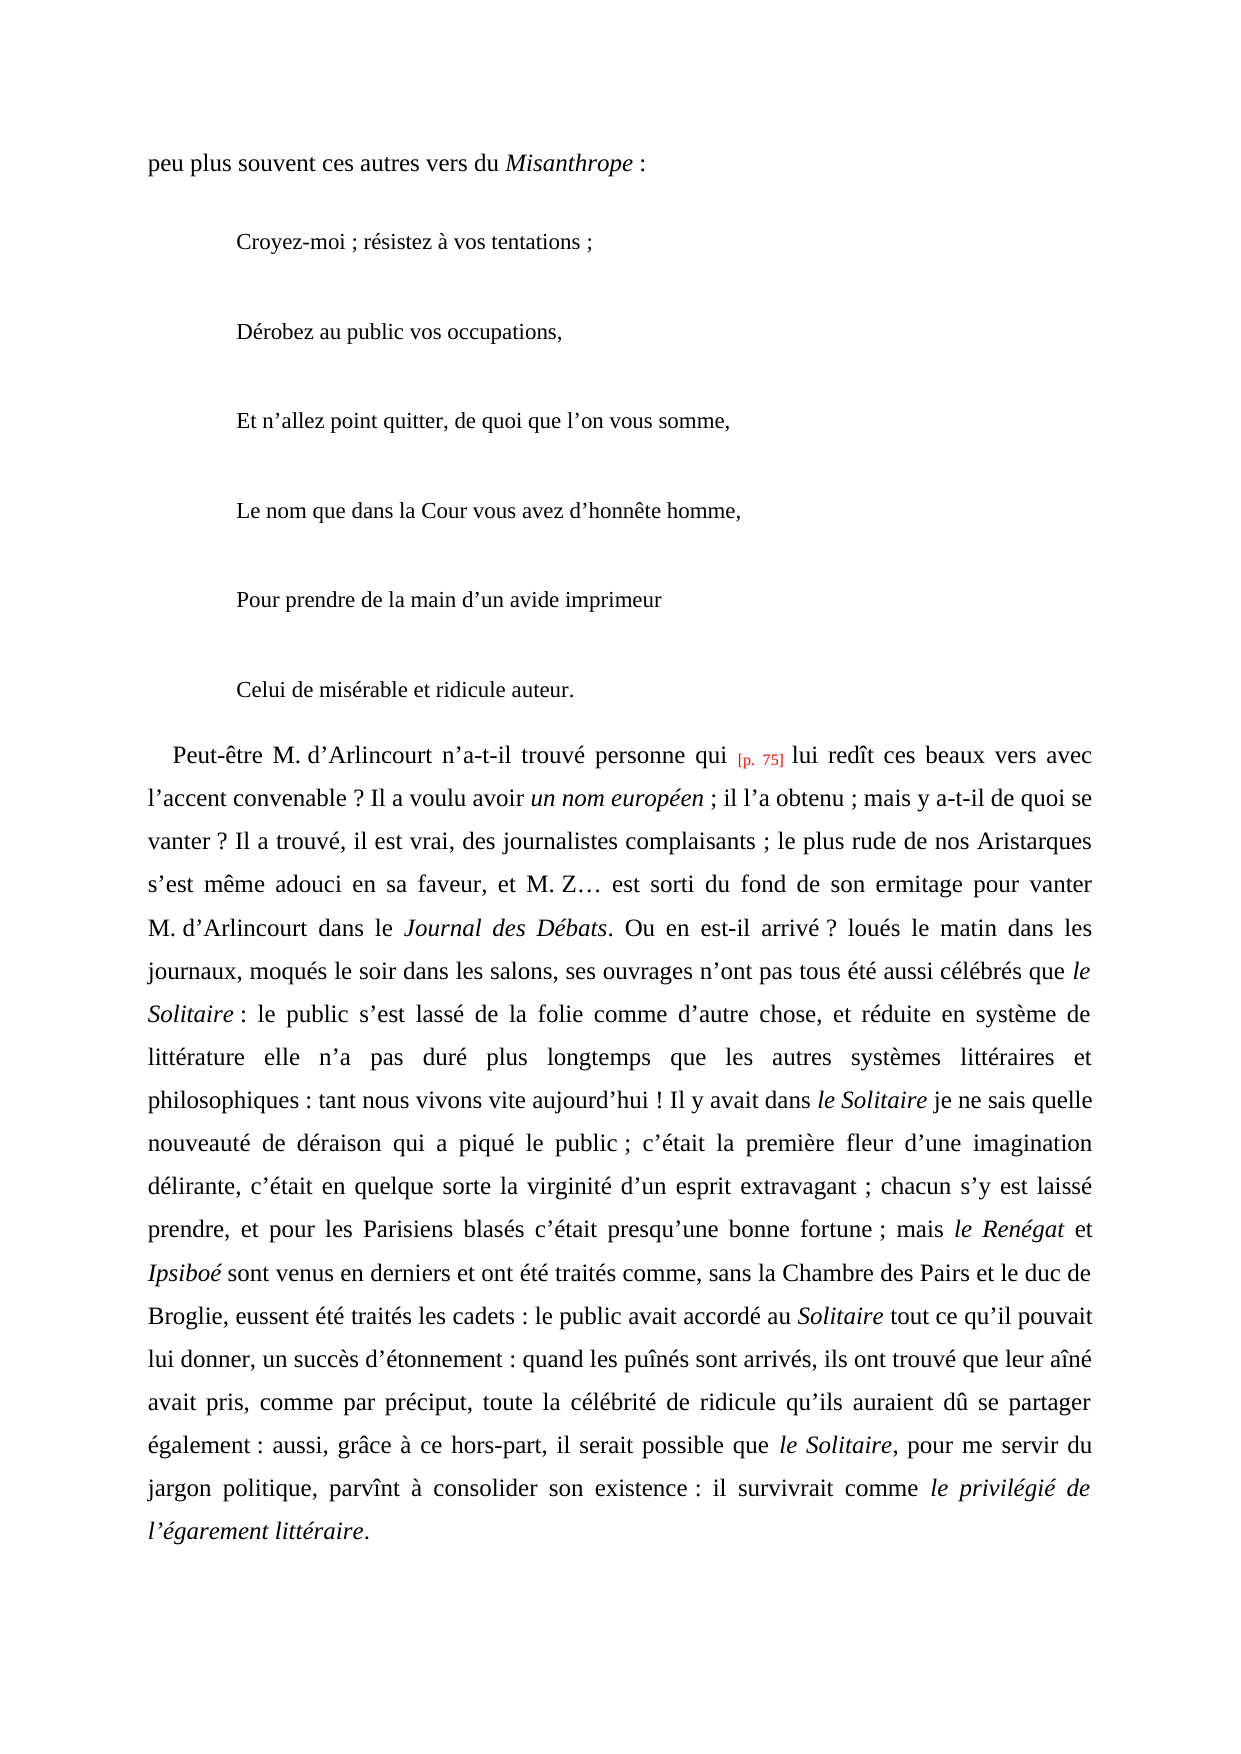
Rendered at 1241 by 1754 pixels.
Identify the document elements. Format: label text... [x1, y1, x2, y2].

text Et n’allez point quitter, de quoi que l’on vous somme, [236, 407, 1093, 433]
text Celui de misérable et ridicule auteur. [236, 676, 1093, 702]
text Croyez-moi ; résistez à vos tentations ; [236, 228, 1093, 254]
text peu plus souvent ces autres vers du Misanthrope : [148, 148, 1093, 176]
text Pour prendre de la main d’un avide imprimeur [236, 586, 1093, 612]
text Dérobez au public vos occupations, [236, 318, 1093, 344]
text Le nom que dans la Cour vous avez d’honnête homme, [236, 497, 1093, 523]
text Peut-être M. d’Arlincourt n’a-t-il trouvé personne qui [p. 75] lui redît ces beaux vers avec l’accent convenable ? Il a voulu avoir un nom européen ; il l’a obtenu ; mais y a-t-il de quoi se vanter ? Il a trouvé, il est vrai, des journalistes complaisants ; le plus rude de nos Aristarques s’est même adouci en sa faveur, et M. Z… est sorti du fond de son ermitage pour vanter M. d’Arlincourt dans le Journal des Débats. Ou en est-il arrivé ? loués le matin dans les journaux, moqués le soir dans les salons, ses ouvrages n’ont pas tous été aussi célébrés que le Solitaire : le public s’est lassé de la folie comme d’autre chose, et réduite en système de littérature elle n’a pas duré plus longtemps que les autres systèmes littéraires et philosophiques : tant nous vivons vite aujourd’hui ! Il y avait dans le Solitaire je ne sais quelle nouveauté de déraison qui a piqué le public ; c’était la première fleur d’une imagination délirante, c’était en quelque sorte la virginité d’un esprit extravagant ; chacun s’y est laissé prendre, et pour les Parisiens blasés c’était presqu’une bonne fortune ; mais le Renégat et Ipsiboé sont venus en derniers et ont été traités comme, sans la Chambre des Pairs et le duc de Broglie, eussent été traités les cadets : le public avait accordé au Solitaire tout ce qu’il pouvait lui donner, un succès d’étonnement : quand les puînés sont arrivés, ils ont trouvé que leur aîné avait pris, comme par préciput, toute la célébrité de ridicule qu’ils auraient dû se partager également : aussi, grâce à ce hors-part, il serait possible que le Solitaire, pour me servir du jargon politique, parvînt à consolider son existence : il survivrait comme le privilégié de l’égarement littéraire. [148, 740, 1093, 1545]
